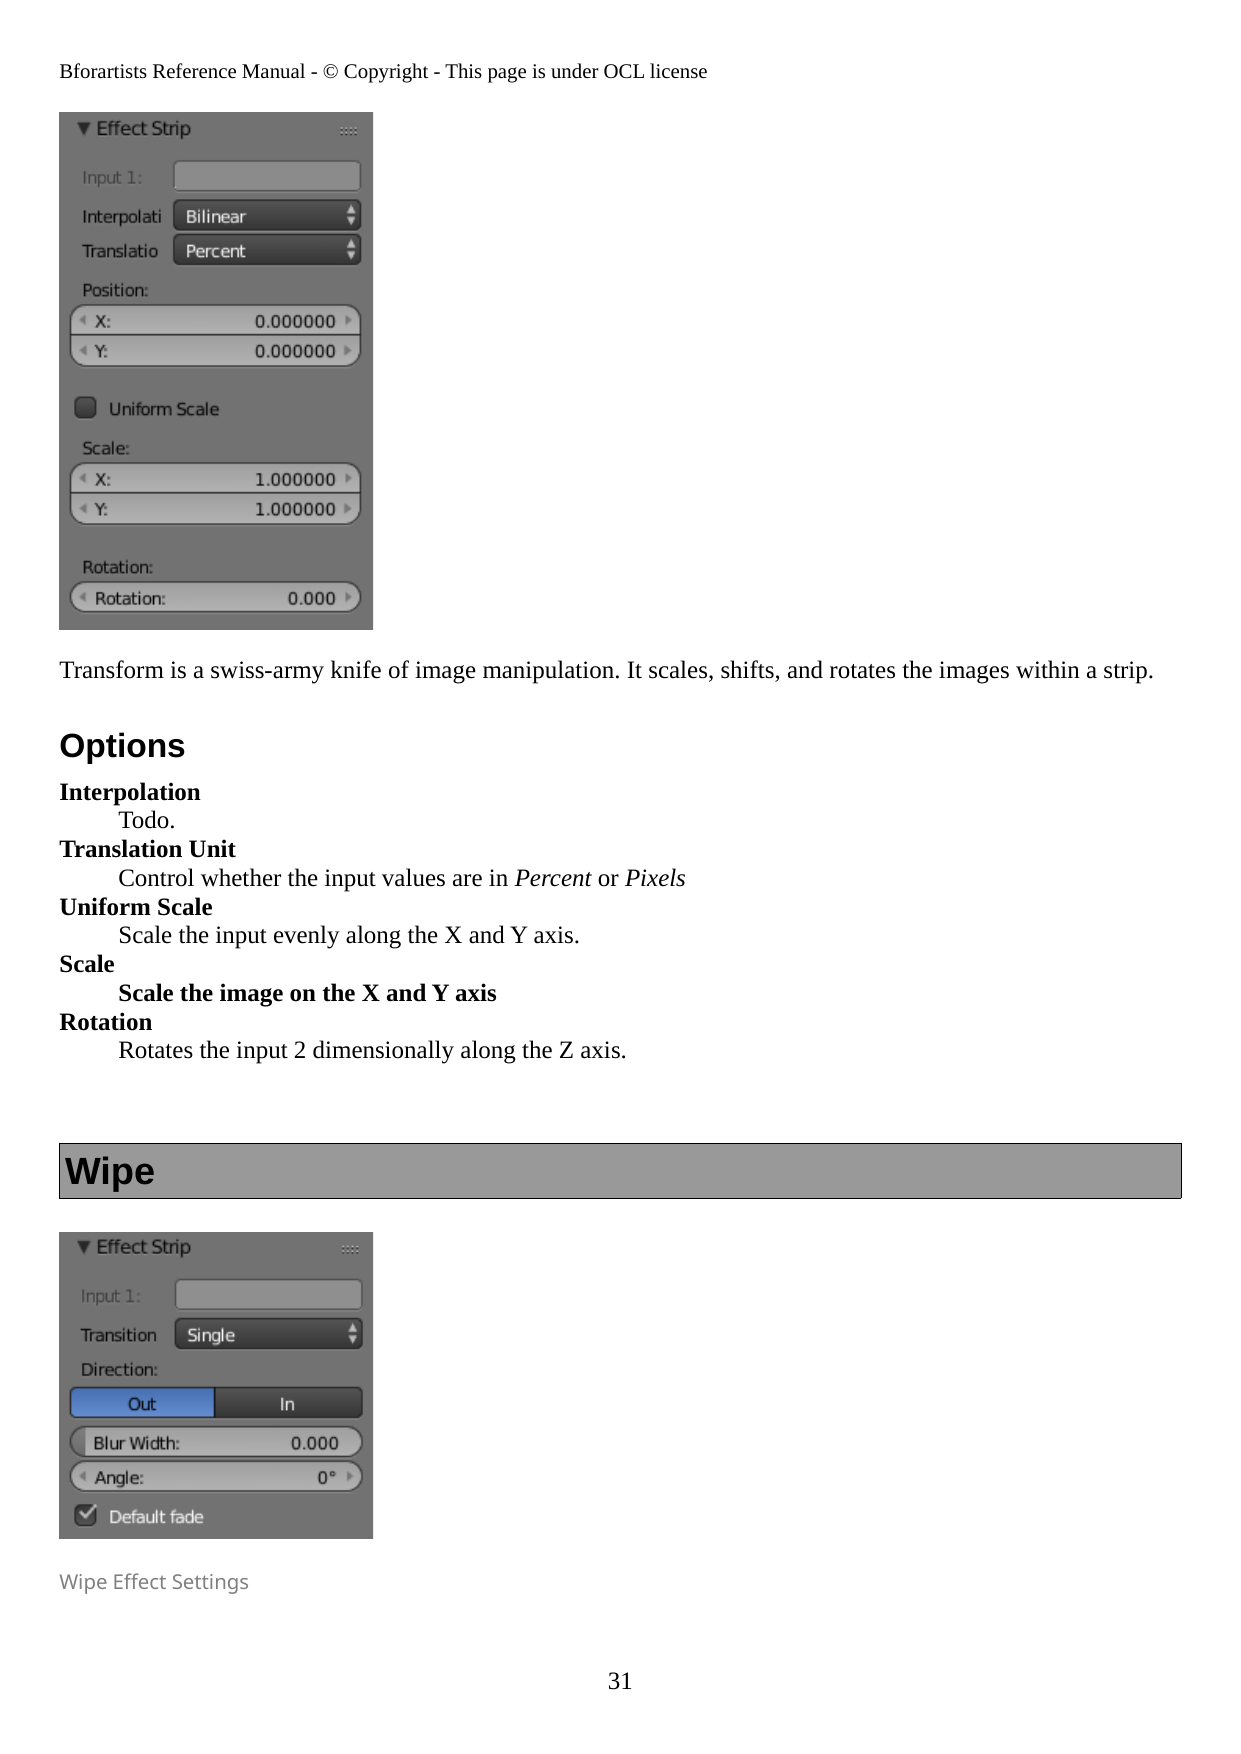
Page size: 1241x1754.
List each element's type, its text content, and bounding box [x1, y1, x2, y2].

subtitle Translation Unit [59, 834, 1181, 863]
table_header Wipe [60, 1144, 1181, 1198]
list Scale the input evenly along the X and Y axis. [118, 920, 1181, 949]
list Todo. [118, 805, 1181, 834]
list Rotates the input 2 dimensionally along the Z axis. [118, 1035, 1181, 1064]
list Scale the image on the X and Y axis [118, 978, 1181, 1007]
subtitle Uniform Scale [59, 892, 1181, 920]
subtitle Interpolation [59, 777, 1181, 805]
picture [59, 112, 374, 630]
subtitle Options [59, 726, 1181, 764]
subtitle Rotation [59, 1007, 1181, 1035]
subtitle Scale [59, 949, 1181, 978]
text Wipe Effect Settings [59, 1564, 1181, 1596]
picture [59, 1232, 374, 1539]
text Transform is a swiss-army knife of image manipulation. It scales, shifts, and rotates the images within a strip. [59, 656, 1181, 684]
list Control whether the input values are in Percent or Pixels [118, 863, 1181, 892]
